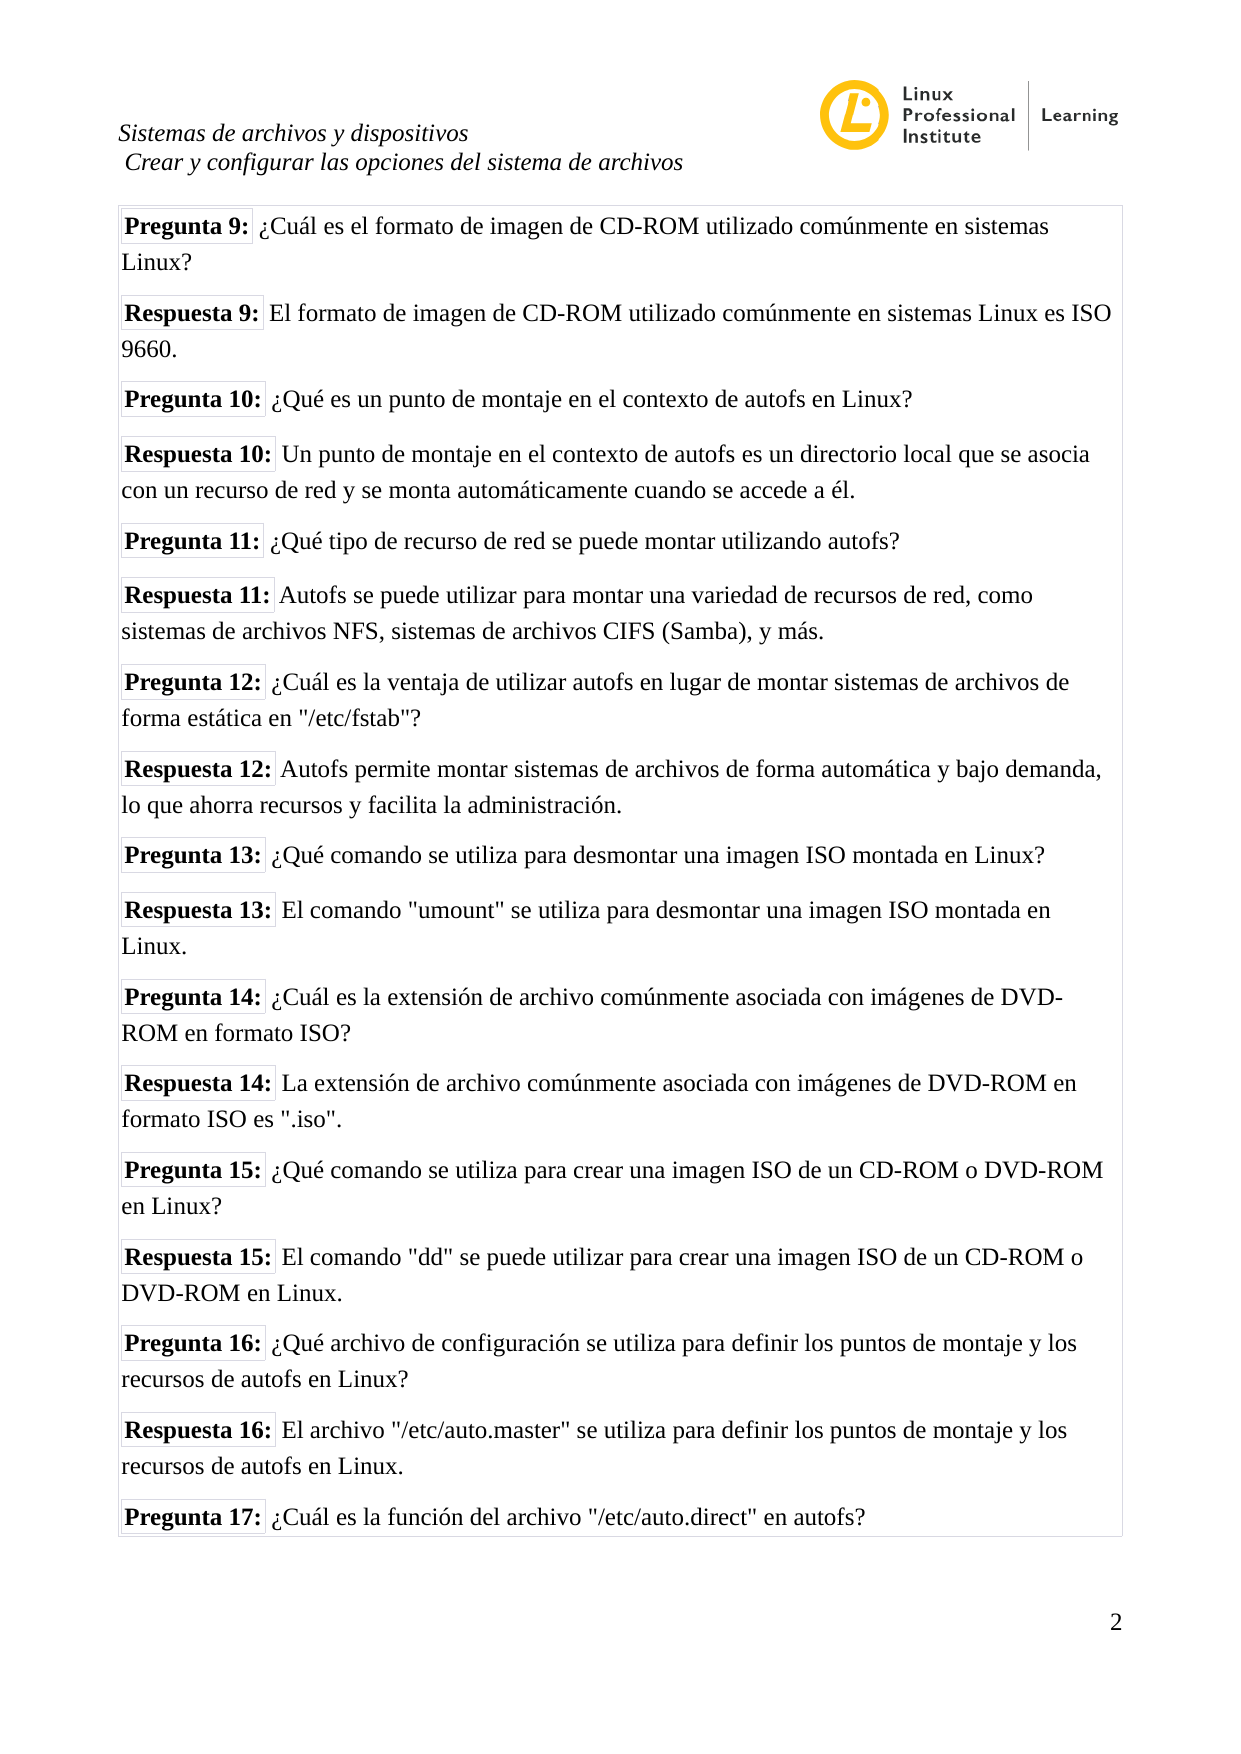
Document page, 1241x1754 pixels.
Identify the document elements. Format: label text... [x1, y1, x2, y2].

picture [819, 79, 1119, 151]
text Pregunta 12: ¿Cuál es la ventaja de utilizar autofs en lugar de montar sistemas de archivos de forma estática en "/etc/fstab"? [119, 661, 1122, 732]
text Respuesta 14: La extensión de archivo comúnmente asociada con imágenes de DVD-ROM en formato ISO es ".iso". [119, 1062, 1122, 1133]
text Respuesta 9: El formato de imagen de CD-ROM utilizado comúnmente en sistemas Linux es ISO 9660. [119, 292, 1122, 363]
text Respuesta 12: Autofs permite montar sistemas de archivos de forma automática y bajo demanda, lo que ahorra recursos y facilita la administración. [119, 748, 1122, 818]
text Pregunta 13: ¿Qué comando se utiliza para desmontar una imagen ISO montada en Linux? [119, 834, 1122, 872]
text Pregunta 9: ¿Cuál es el formato de imagen de CD-ROM utilizado comúnmente en sistemas Linux? [119, 206, 1122, 276]
text Pregunta 14: ¿Cuál es la extensión de archivo comúnmente asociada con imágenes de DVD-ROM en formato ISO? [119, 976, 1122, 1046]
text Pregunta 16: ¿Qué archivo de configuración se utiliza para definir los puntos de montaje y los recursos de autofs en Linux? [119, 1322, 1122, 1393]
text Respuesta 10: Un punto de montaje en el contexto de autofs es un directorio local que se asocia con un recurso de red y se monta automáticamente cuando se accede a él. [119, 433, 1122, 504]
text Respuesta 15: El comando "dd" se puede utilizar para crear una imagen ISO de un CD-ROM o DVD-ROM en Linux. [119, 1236, 1122, 1306]
text Respuesta 13: El comando "umount" se utiliza para desmontar una imagen ISO montada en Linux. [119, 889, 1122, 960]
text Respuesta 11: Autofs se puede utilizar para montar una variedad de recursos de red, como sistemas de archivos NFS, sistemas de archivos CIFS (Samba), y más. [119, 574, 1122, 645]
text Pregunta 11: ¿Qué tipo de recurso de red se puede montar utilizando autofs? [119, 520, 1122, 557]
text Pregunta 17: ¿Cuál es la función del archivo "/etc/auto.direct" en autofs? [119, 1496, 1122, 1536]
text Respuesta 16: El archivo "/etc/auto.master" se utiliza para definir los puntos de montaje y los recursos de autofs en Linux. [119, 1409, 1122, 1480]
text Pregunta 15: ¿Qué comando se utiliza para crear una imagen ISO de un CD-ROM o DVD-ROM en Linux? [119, 1149, 1122, 1220]
text Pregunta 10: ¿Qué es un punto de montaje en el contexto de autofs en Linux? [119, 378, 1122, 416]
